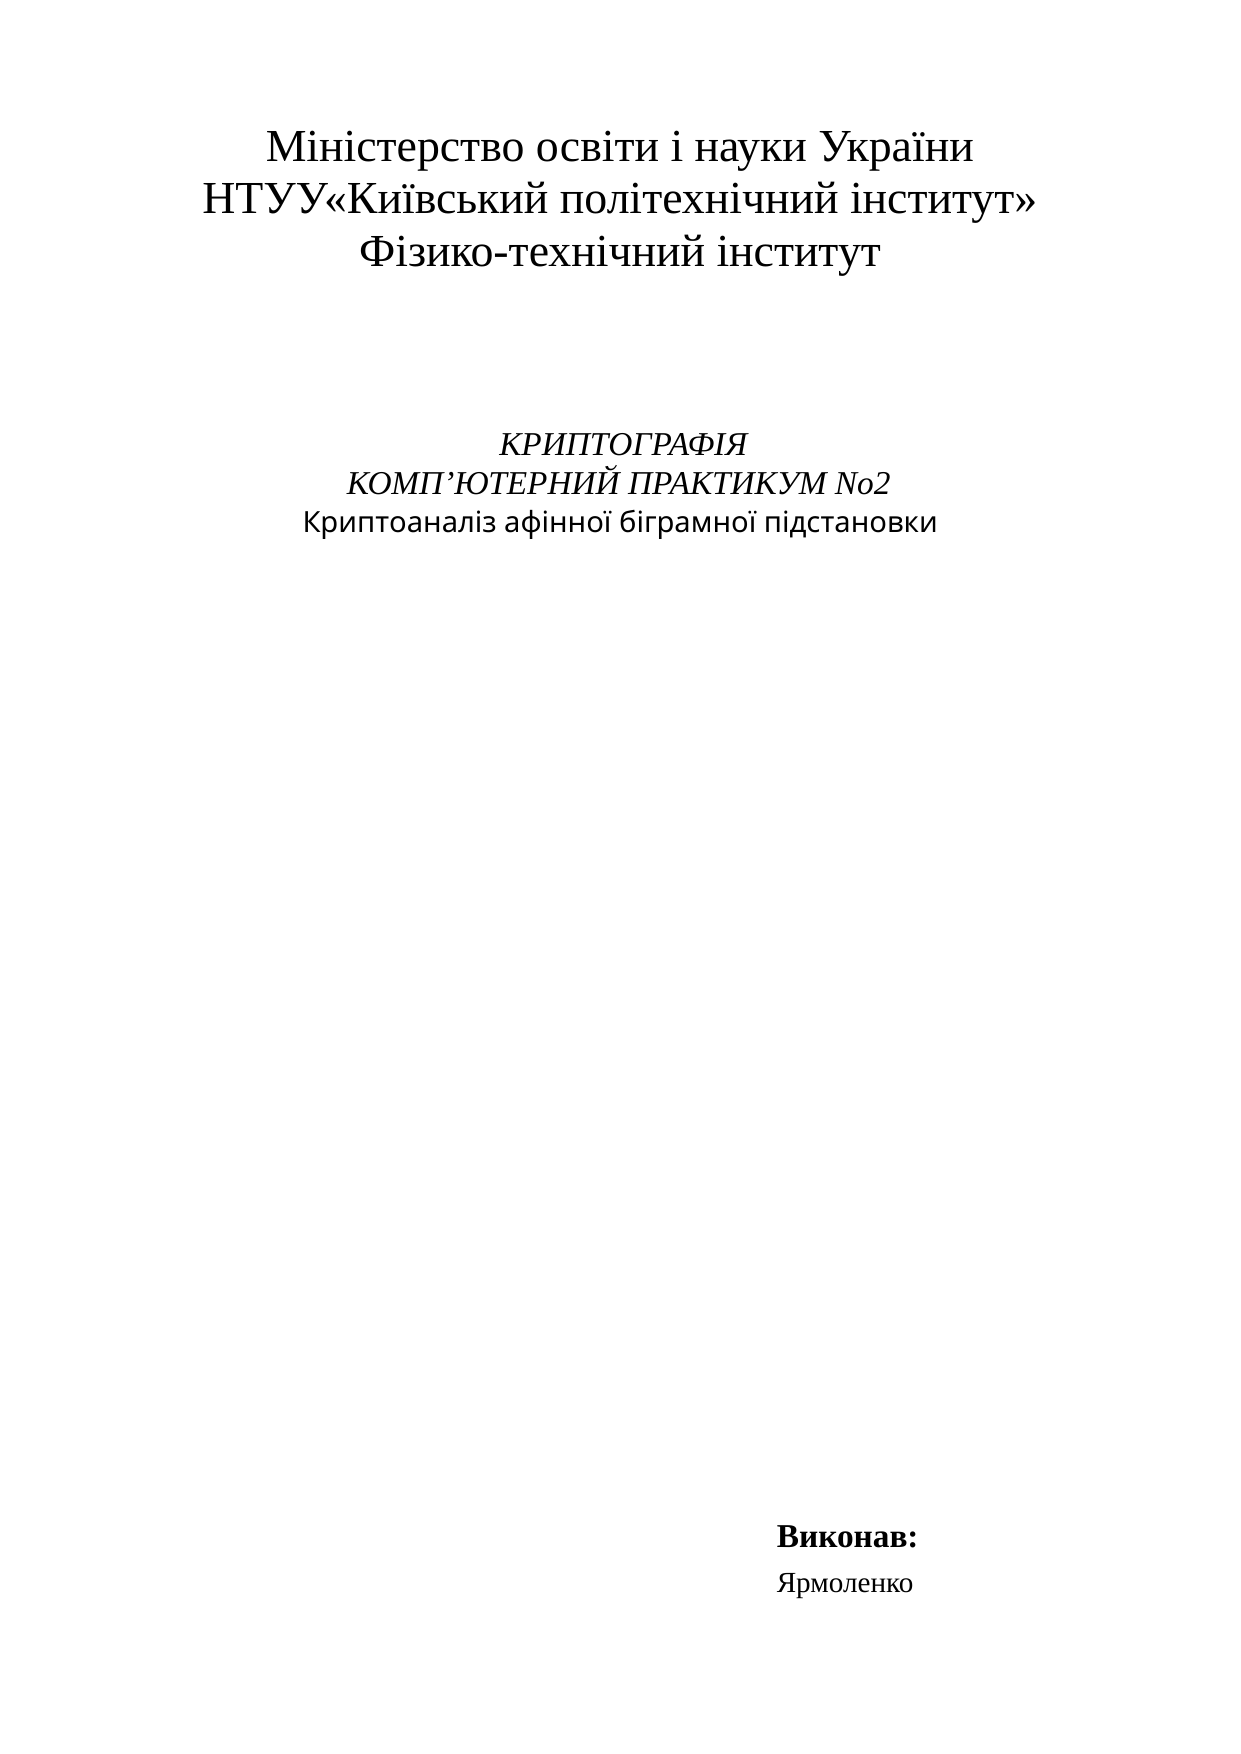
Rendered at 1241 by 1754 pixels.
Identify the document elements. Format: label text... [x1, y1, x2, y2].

text Міністерство освіти і науки України [118, 118, 1122, 171]
text КОМП’ЮТЕРНИЙ ПРАКТИКУМ No2 [118, 463, 1122, 501]
text Фізико-технічний інститут [118, 223, 1122, 276]
text Криптоаналіз афінної біграмної підстановки [118, 501, 1122, 541]
text НТУУ«Київський політехнічний інститут» [118, 171, 1122, 223]
text КРИПТОГРАФІЯ [118, 420, 1122, 463]
text Виконав: [718, 1516, 1122, 1554]
text Ярмоленко [718, 1565, 1122, 1598]
